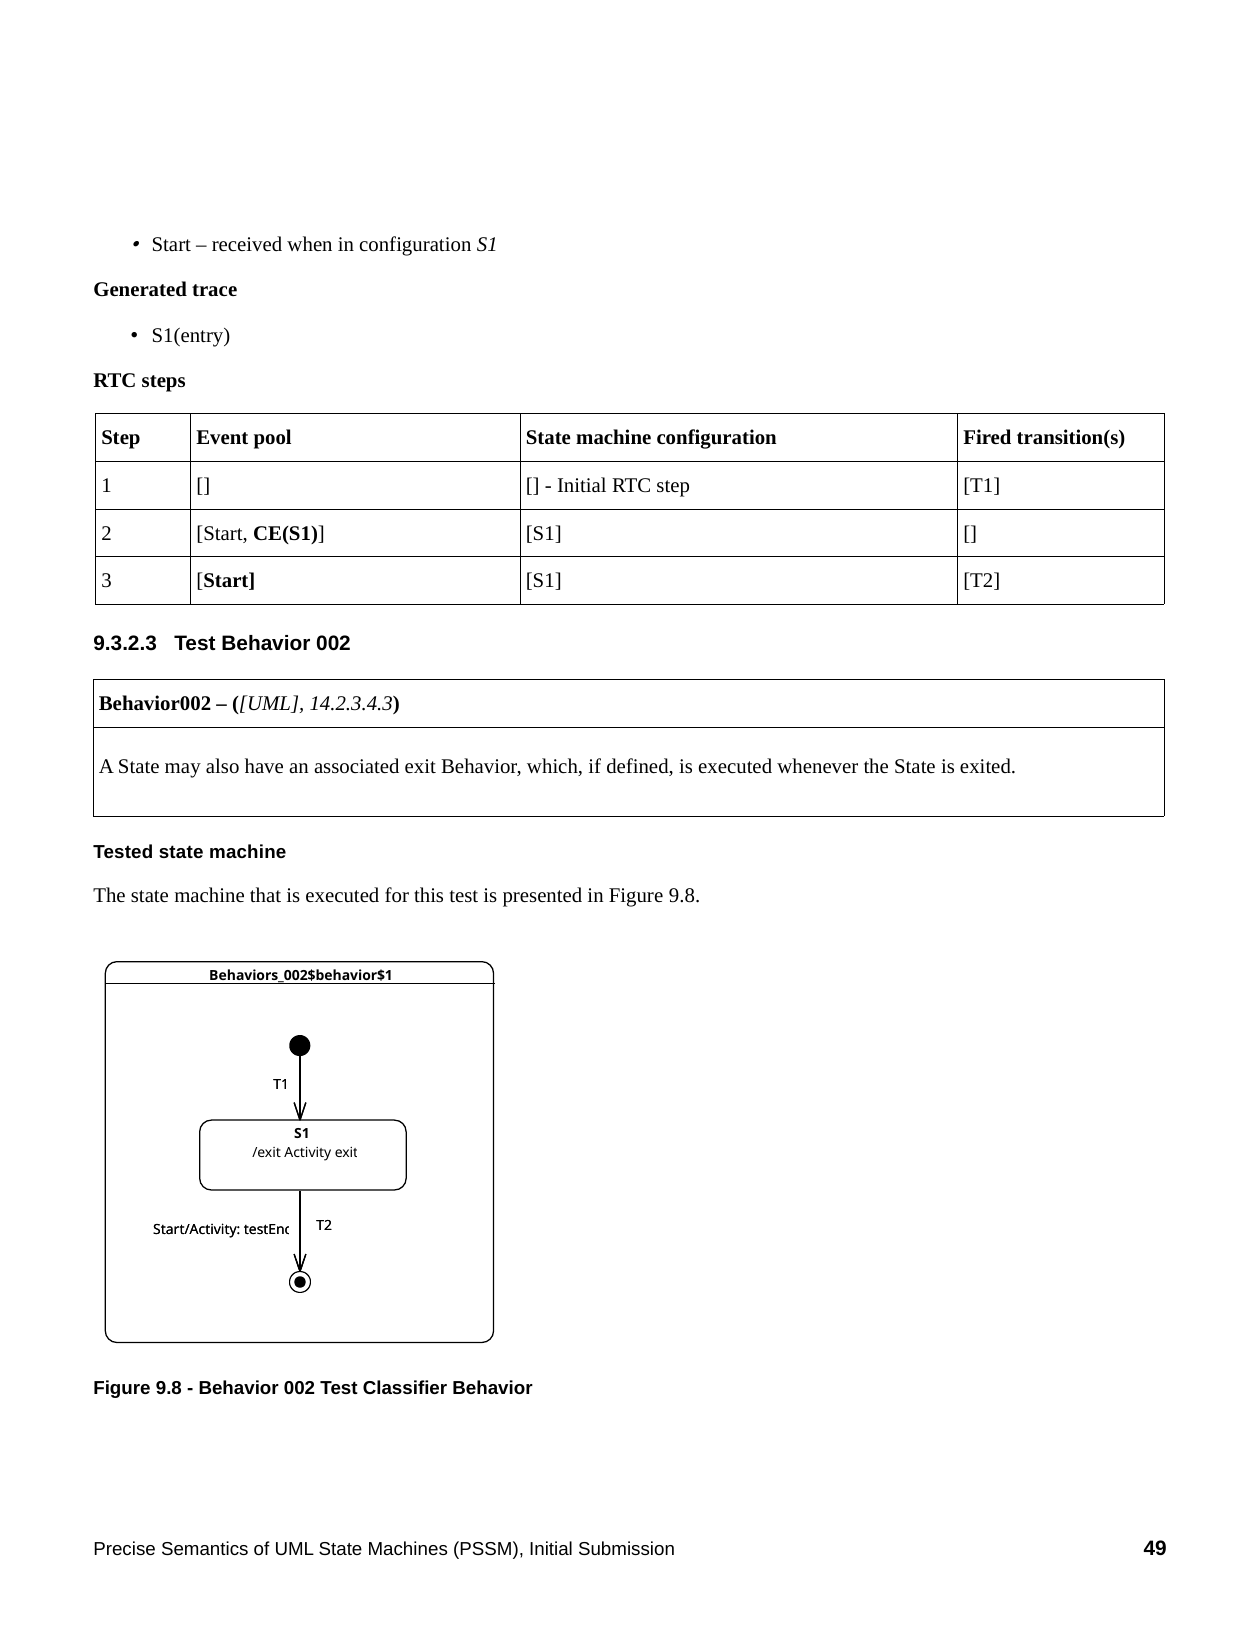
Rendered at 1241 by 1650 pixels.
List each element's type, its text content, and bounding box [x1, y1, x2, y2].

table_cell 2 [96, 510, 190, 556]
table_cell [Start] [191, 557, 520, 604]
table_cell [T1] [958, 462, 1164, 509]
table_cell [] [958, 510, 1164, 556]
table_cell [Start, CE(S1)] [191, 510, 520, 556]
table_header Step [96, 414, 190, 461]
list S1(entry) [131, 322, 1164, 347]
table_cell [] [191, 462, 520, 509]
table_cell 1 [96, 462, 190, 509]
table_cell [] - Initial RTC step [521, 462, 957, 509]
table_header State machine configuration [521, 414, 957, 461]
list Start – received when in configuration S1 [131, 231, 1164, 256]
table_header Behavior002 – ([UML], 14.2.3.4.3) [94, 680, 1164, 727]
subtitle Tested state machine [93, 841, 1164, 862]
text Generated trace [93, 277, 1164, 301]
table_cell [T2] [958, 557, 1164, 604]
table_header Event pool [191, 414, 520, 461]
text The state machine that is executed for this test is presented in Figure 9.8. [93, 883, 1164, 907]
text Figure 9.8 - Behavior 002 Test Classifier Behavior [93, 1377, 586, 1398]
text RTC steps [93, 368, 1164, 392]
subtitle Test Behavior 002 [93, 629, 1164, 654]
table_cell A State may also have an associated exit Behavior, which, if defined, is executed whenever the State is exited. [94, 728, 1164, 816]
table_header Fired transition(s) [958, 414, 1164, 461]
table_cell 3 [96, 557, 190, 604]
table_cell [S1] [521, 557, 957, 604]
table_cell [S1] [521, 510, 957, 556]
